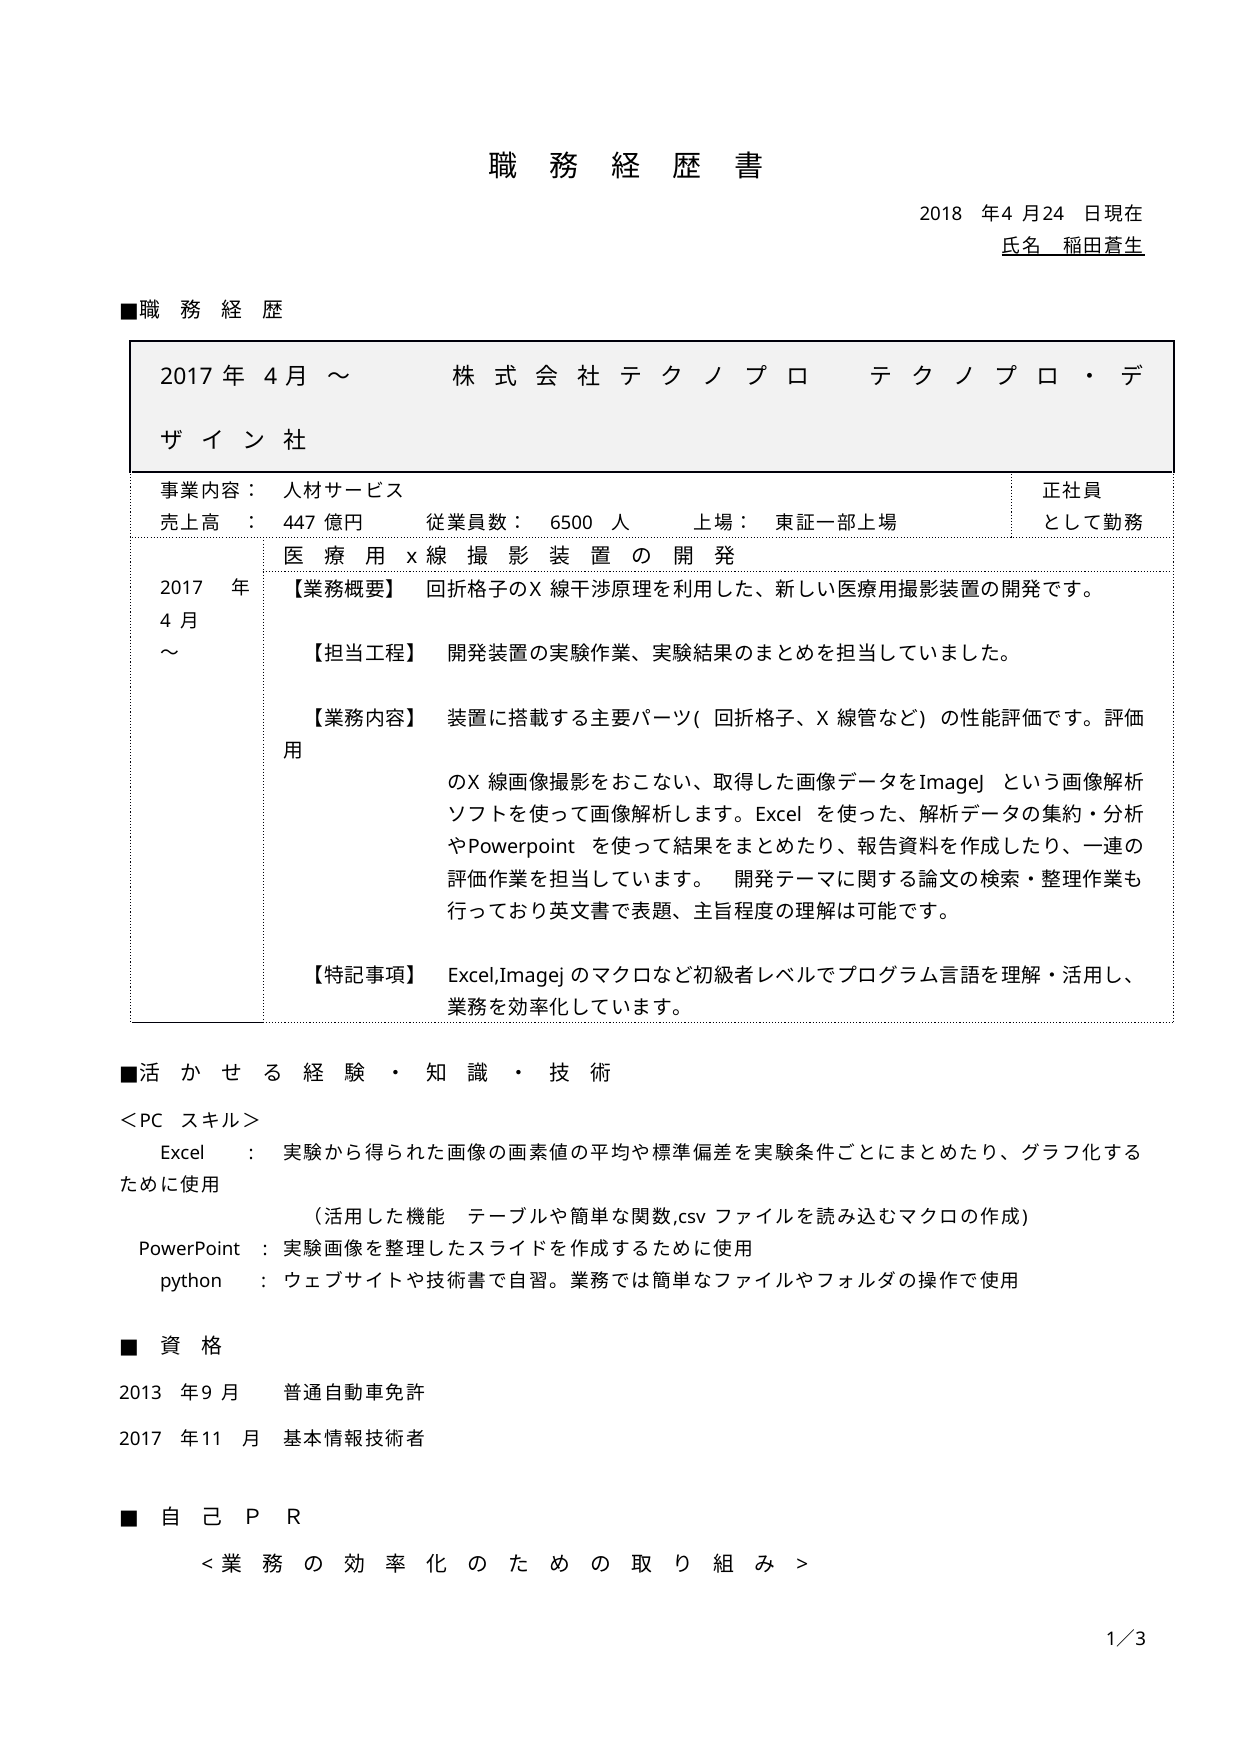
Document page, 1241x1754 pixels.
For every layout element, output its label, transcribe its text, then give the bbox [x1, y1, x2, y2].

text ＜PCスキル＞ [119, 1103, 1145, 1135]
text 2017年11月 基本情報技術者 [119, 1421, 1145, 1453]
table_cell 2017年4月 ～ [130, 537, 263, 1022]
table_header 2017年4月～ 株式会社テクノプロ テクノプロ・デザイン社 [131, 342, 1173, 471]
list 資格 [119, 1328, 1145, 1360]
text Excel : 実験から得られた画像の画素値の平均や標準偏差を実験条件ごとにまとめたり、グラフ化するために使用 [119, 1135, 1145, 1199]
text 職 務 経 歴 書 [119, 132, 1145, 196]
text 2013年9月 普通自動車免許 [119, 1375, 1145, 1407]
text ■職務経歴 [119, 293, 1145, 325]
text 2018年4月24日現在 [119, 196, 1145, 228]
text ■活かせる経験・知識・技術 [119, 1055, 1145, 1088]
text PowerPoint : 実験画像を整理したスライドを作成するために使用 [119, 1231, 1145, 1264]
text （活用した機能 テーブルや簡単な関数,csvファイルを読み込むマクロの作成) [207, 1199, 1145, 1231]
text <業務の効率化のための取り組み> [100, 1546, 1145, 1578]
list 自己ＰＲ [119, 1499, 1145, 1531]
table_cell 正社員 として勤務 [1011, 471, 1173, 537]
table_cell 【業務概要】 回折格子のX線干渉原理を利用した、新しい医療用撮影装置の開発です。 【担当工程】 開発装置の実験作業、実験結果のまとめを担当していました。 【業務内容】 装置に搭載する主要パーツ(回折格子、X線管など)の性能評価です。評価用 のX線画像撮影をおこない、取得した画像データをImageJという画像解析 ソフトを使って画像解析します。Excelを使った、解析データの集約・分析 やPowerpointを使って結果をまとめたり、報告資料を作成したり、一連の 評価作業を担当しています。 開発テーマに関する論文の検索・整理作業も 行っており英文書で表題、主旨程度の理解は可能です。 【特記事項】 Excel,Imagejのマクロなど初級者レベルでプログラム言語を理解・活用し、 業務を効率化しています。 [263, 571, 1173, 1022]
table_cell 医療用x線撮影装置の開発 [263, 537, 1173, 571]
text python : ウェブサイトや技術書で自習。業務では簡単なファイルやフォルダの操作で使用 [119, 1264, 1145, 1296]
text 氏名 稲田蒼生 [119, 228, 1145, 261]
table_cell 事業内容： 人材サービス 売上高 ： 447億円 従業員数： 6500人 上場： 東証一部上場 [130, 472, 1011, 537]
